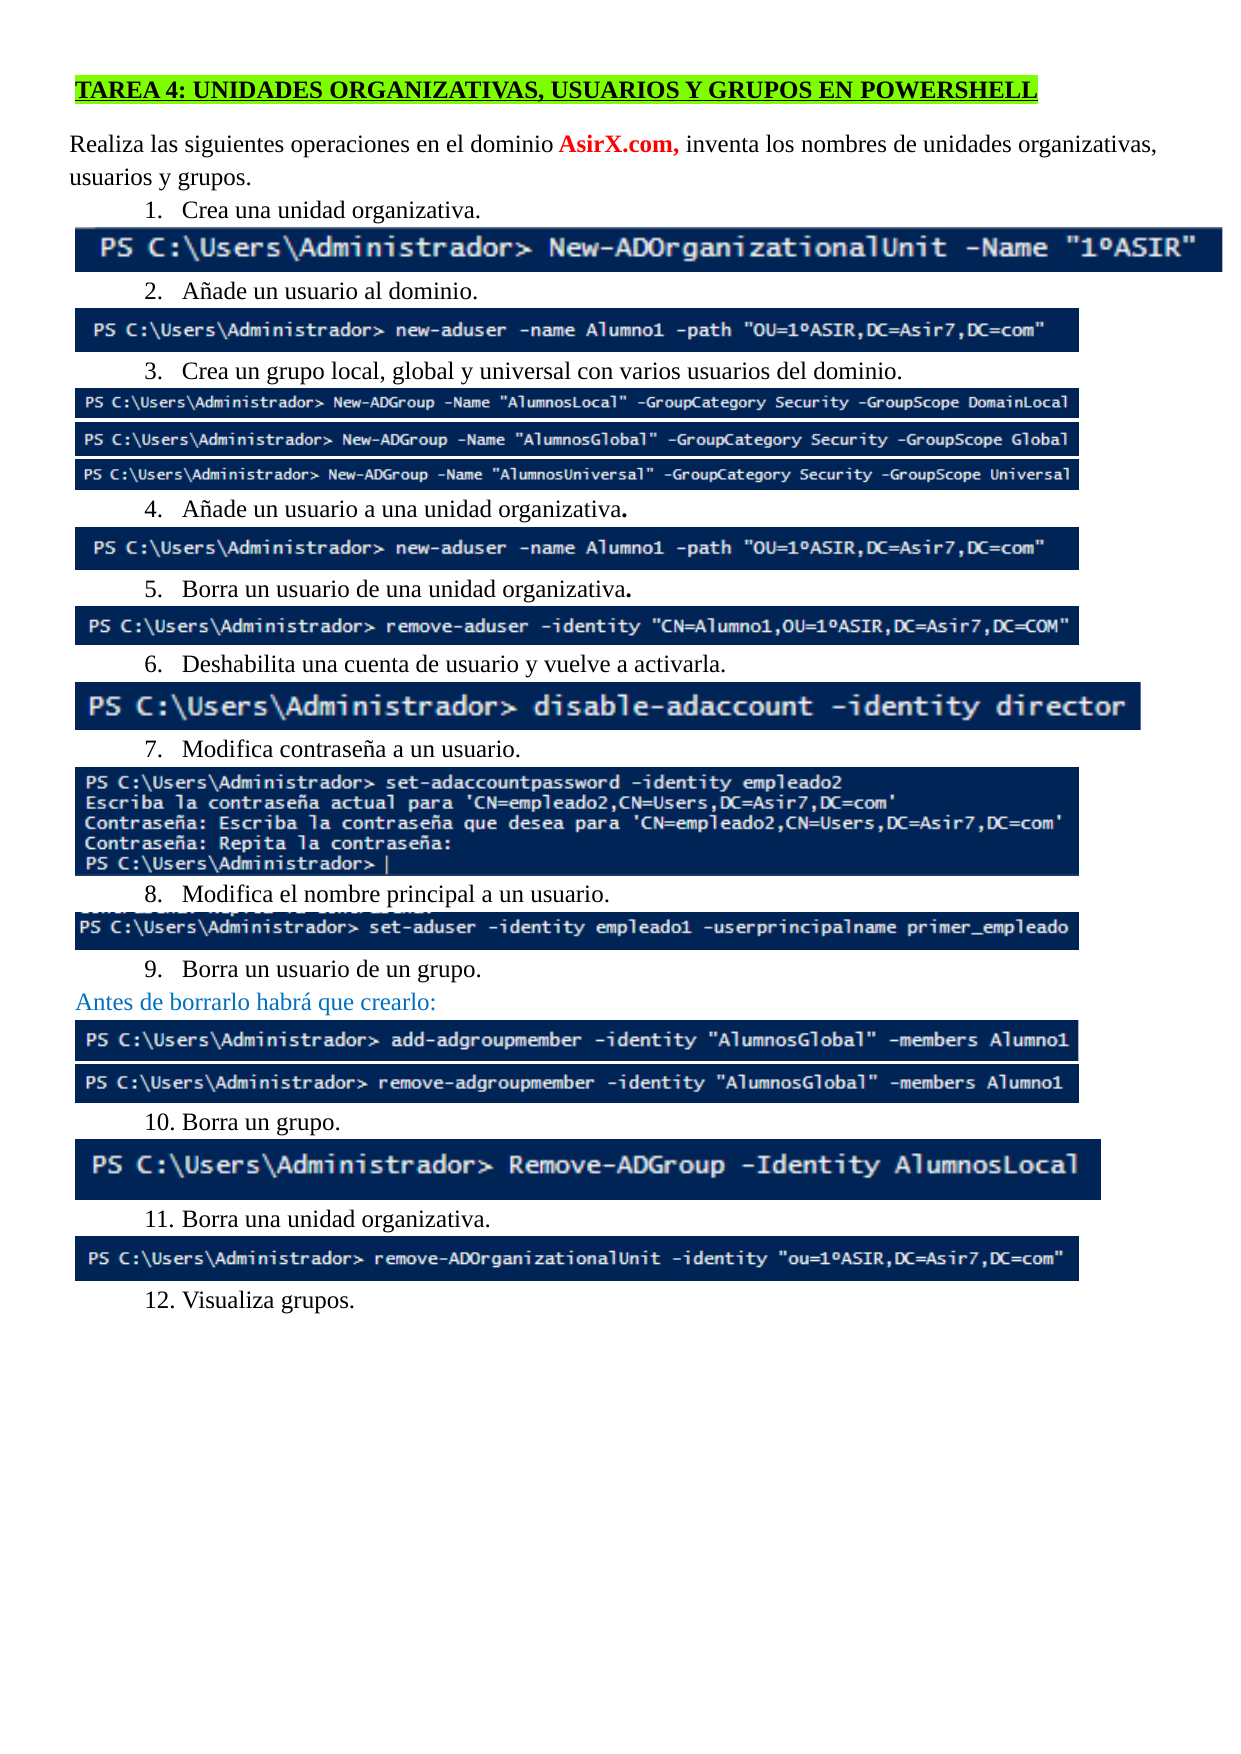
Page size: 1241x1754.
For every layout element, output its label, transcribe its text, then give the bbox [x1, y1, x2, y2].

list Borra una unidad organizativa. [144, 1204, 1165, 1232]
list Añade un usuario al dominio. [144, 276, 1165, 305]
list Añade un usuario a una unidad organizativa. [144, 494, 1165, 523]
list Deshabilita una cuenta de usuario y vuelve a activarla. [144, 649, 1165, 678]
text Realiza las siguientes operaciones en el dominio AsirX.com, inventa los nombres de unidades organizativas, usuarios y grupos. [69, 129, 1165, 191]
list Borra un usuario de una unidad organizativa. [144, 574, 1165, 602]
list Modifica el nombre principal a un usuario. [144, 879, 1165, 908]
list Crea una unidad organizativa. [144, 195, 1165, 224]
list Visualiza grupos. [144, 1285, 1165, 1314]
list Modifica contraseña a un usuario. [144, 734, 1165, 763]
list TAREA 4: UNIDADES ORGANIZATIVAS, USUARIOS Y GRUPOS EN POWERSHELL [75, 75, 1165, 104]
list Borra un usuario de un grupo. [144, 954, 1165, 983]
text Antes de borrarlo habrá que crearlo: [75, 987, 1165, 1061]
list Crea un grupo local, global y universal con varios usuarios del dominio. [144, 356, 1165, 384]
list Borra un grupo. [144, 1107, 1165, 1135]
